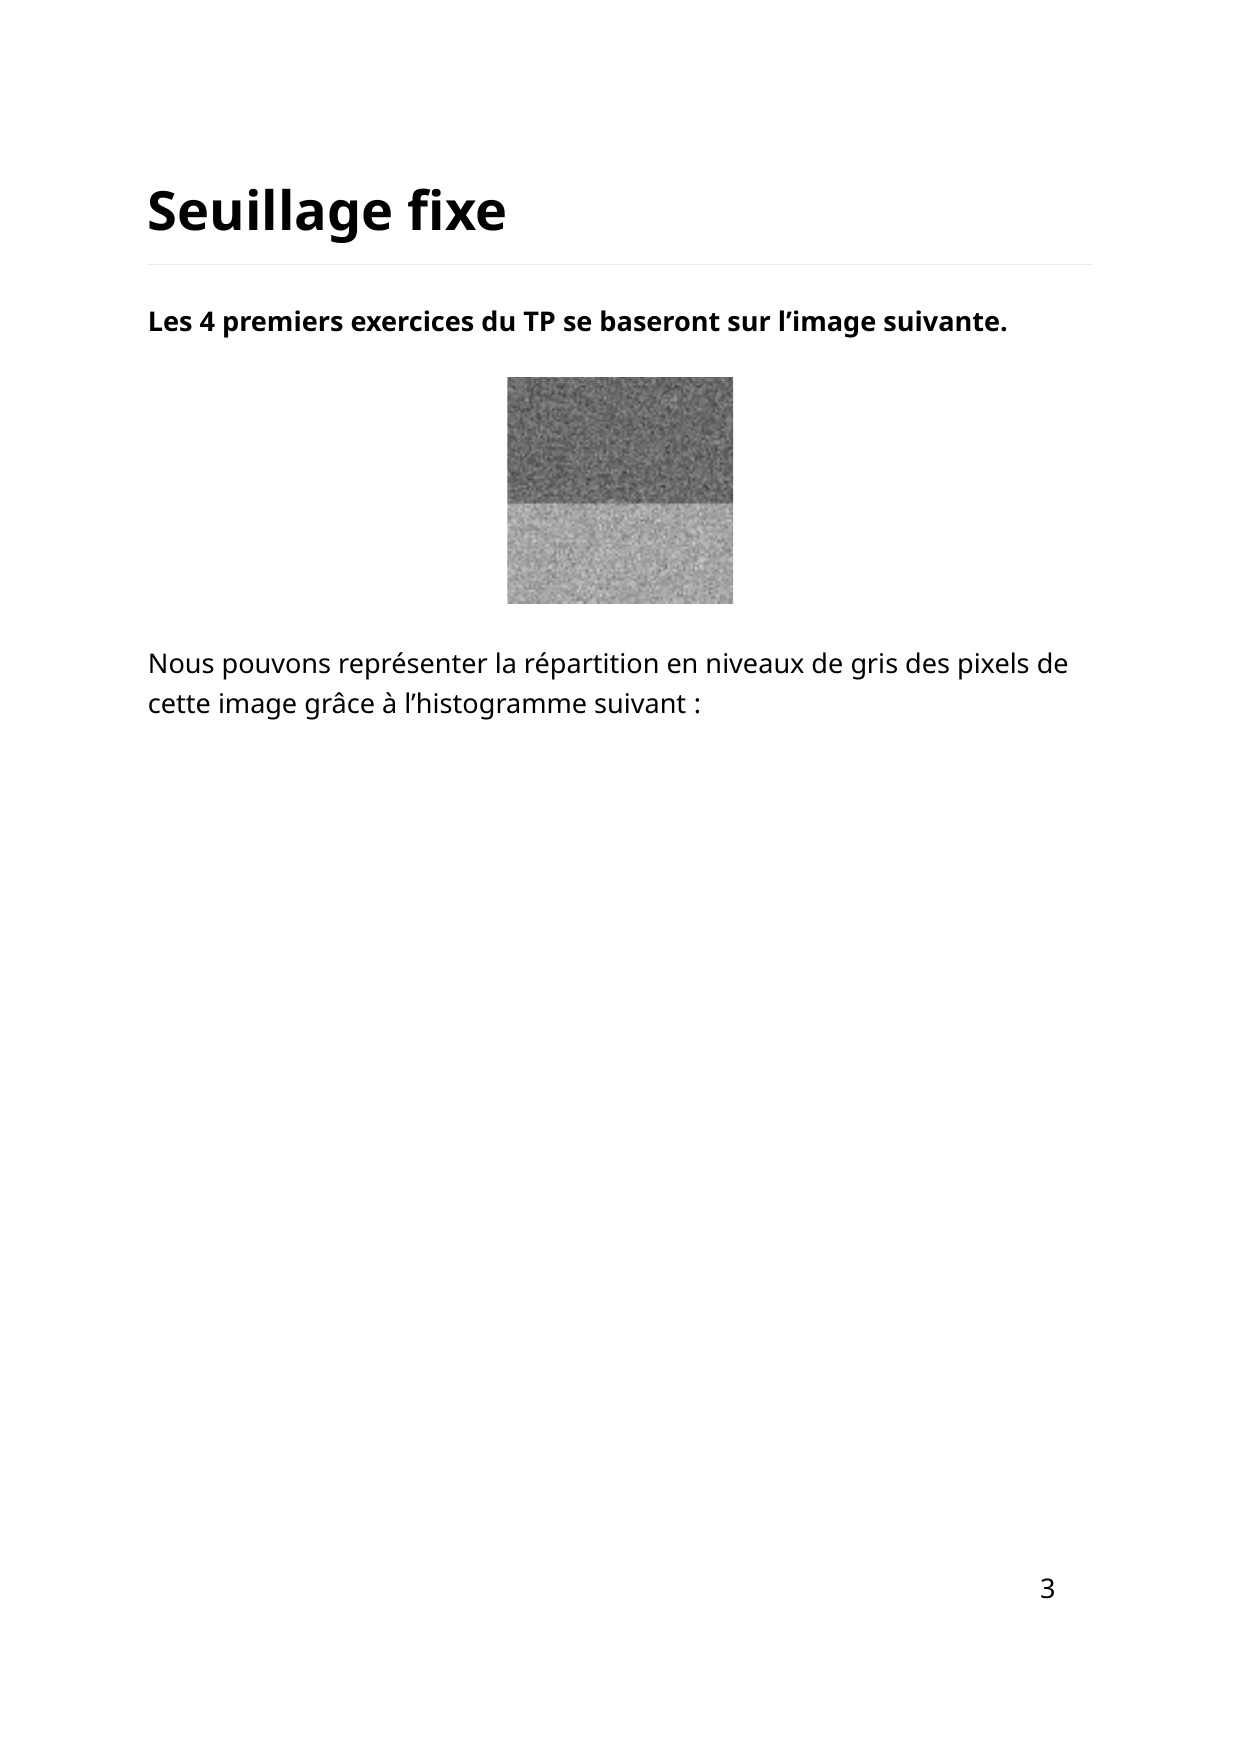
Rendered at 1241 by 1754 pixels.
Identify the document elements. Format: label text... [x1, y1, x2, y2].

picture [507, 377, 734, 604]
subtitle Seuillage fixe [148, 173, 1093, 264]
text Les 4 premiers exercices du TP se baseront sur l’image suivante. [148, 302, 1093, 339]
text Nous pouvons représenter la répartition en niveaux de gris des pixels de cette image grâce à l’histogramme suivant : [148, 377, 1093, 721]
